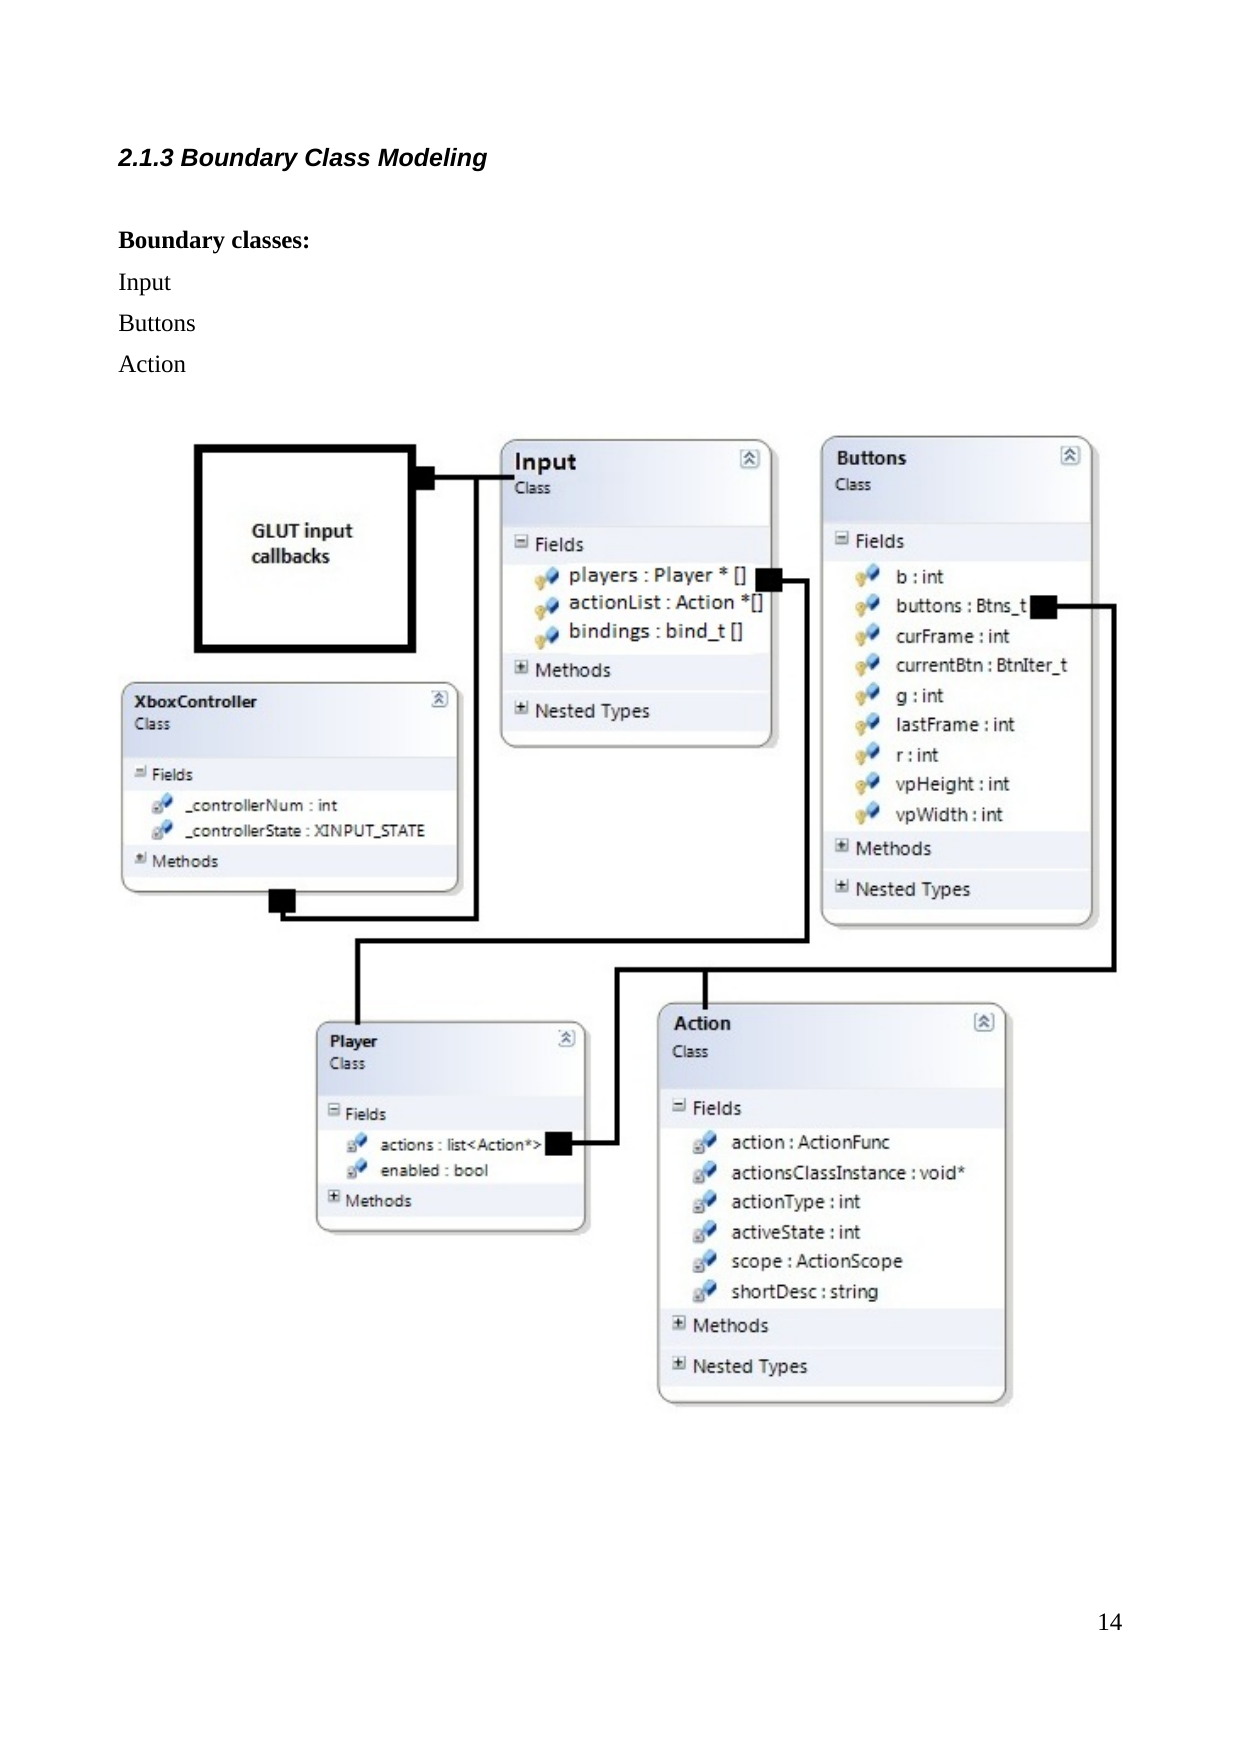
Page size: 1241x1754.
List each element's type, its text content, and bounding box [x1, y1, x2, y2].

text Action [118, 349, 1122, 378]
text Boundary classes: [118, 226, 1122, 254]
picture [118, 431, 1122, 1414]
subtitle 2.1.3 Boundary Class Modeling [118, 143, 1122, 172]
text Buttons [118, 308, 1122, 337]
text Input [118, 267, 1122, 296]
